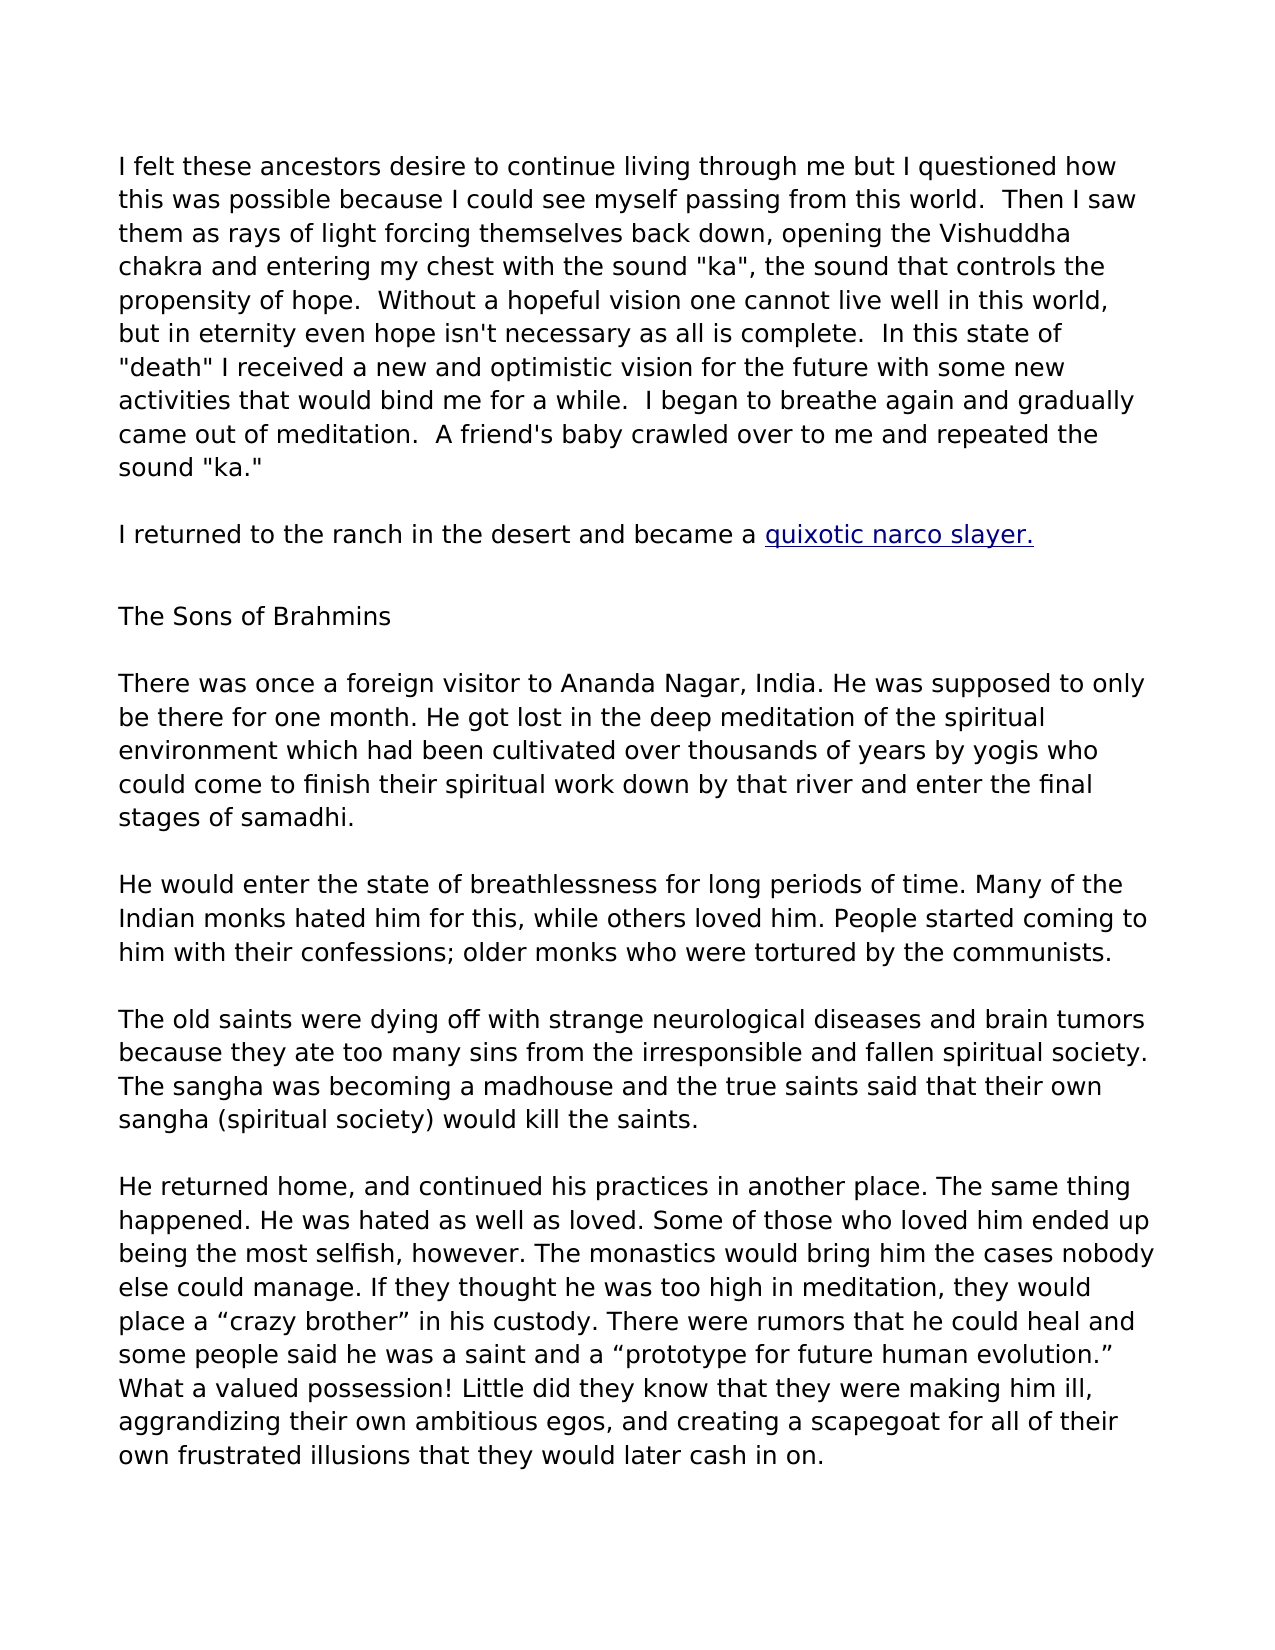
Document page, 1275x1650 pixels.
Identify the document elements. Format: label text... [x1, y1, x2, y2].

text The Sons of Brahmins There was once a foreign visitor to Ananda Nagar, India. He was supposed to only be there for one month. He got lost in the deep meditation of the spiritual environment which had been cultivated over thousands of years by yogis who could come to finish their spiritual work down by that river and enter the final stages of samadhi. He would enter the state of breathlessness for long periods of time. Many of the Indian monks hated him for this, while others loved him. People started coming to him with their confessions; older monks who were tortured by the communists. The old saints were dying off with strange neurological diseases and brain tumors because they ate too many sins from the irresponsible and fallen spiritual society. The sangha was becoming a madhouse and the true saints said that their own sangha (spiritual society) would kill the saints. He returned home, and continued his practices in another place. The same thing happened. He was hated as well as loved. Some of those who loved him ended up being the most selfish, however. The monastics would bring him the cases nobody else could manage. If they thought he was too high in meditation, they would place a “crazy brother” in his custody. There were rumors that he could heal and some people said he was a saint and a “prototype for future human evolution.” What a valued possession! Little did they know that they were making him ill, aggrandizing their own ambitious egos, and creating a scapegoat for all of their own frustrated illusions that they would later cash in on. [118, 602, 1157, 1503]
text I felt these ancestors desire to continue living through me but I questioned how this was possible because I could see myself passing from this world. Then I saw them as rays of light forcing themselves back down, opening the Vishuddha chakra and entering my chest with the sound "ka", the sound that controls the propensity of hope. Without a hopeful vision one cannot live well in this world, but in eternity even hope isn't necessary as all is complete. In this state of "death" I received a new and optimistic vision for the future with some new activities that would bind me for a while. I began to breathe again and gradually came out of meditation. A friend's baby crawled over to me and repeated the sound "ka." I returned to the ranch in the desert and became a quixotic narco slayer. [118, 118, 1157, 583]
